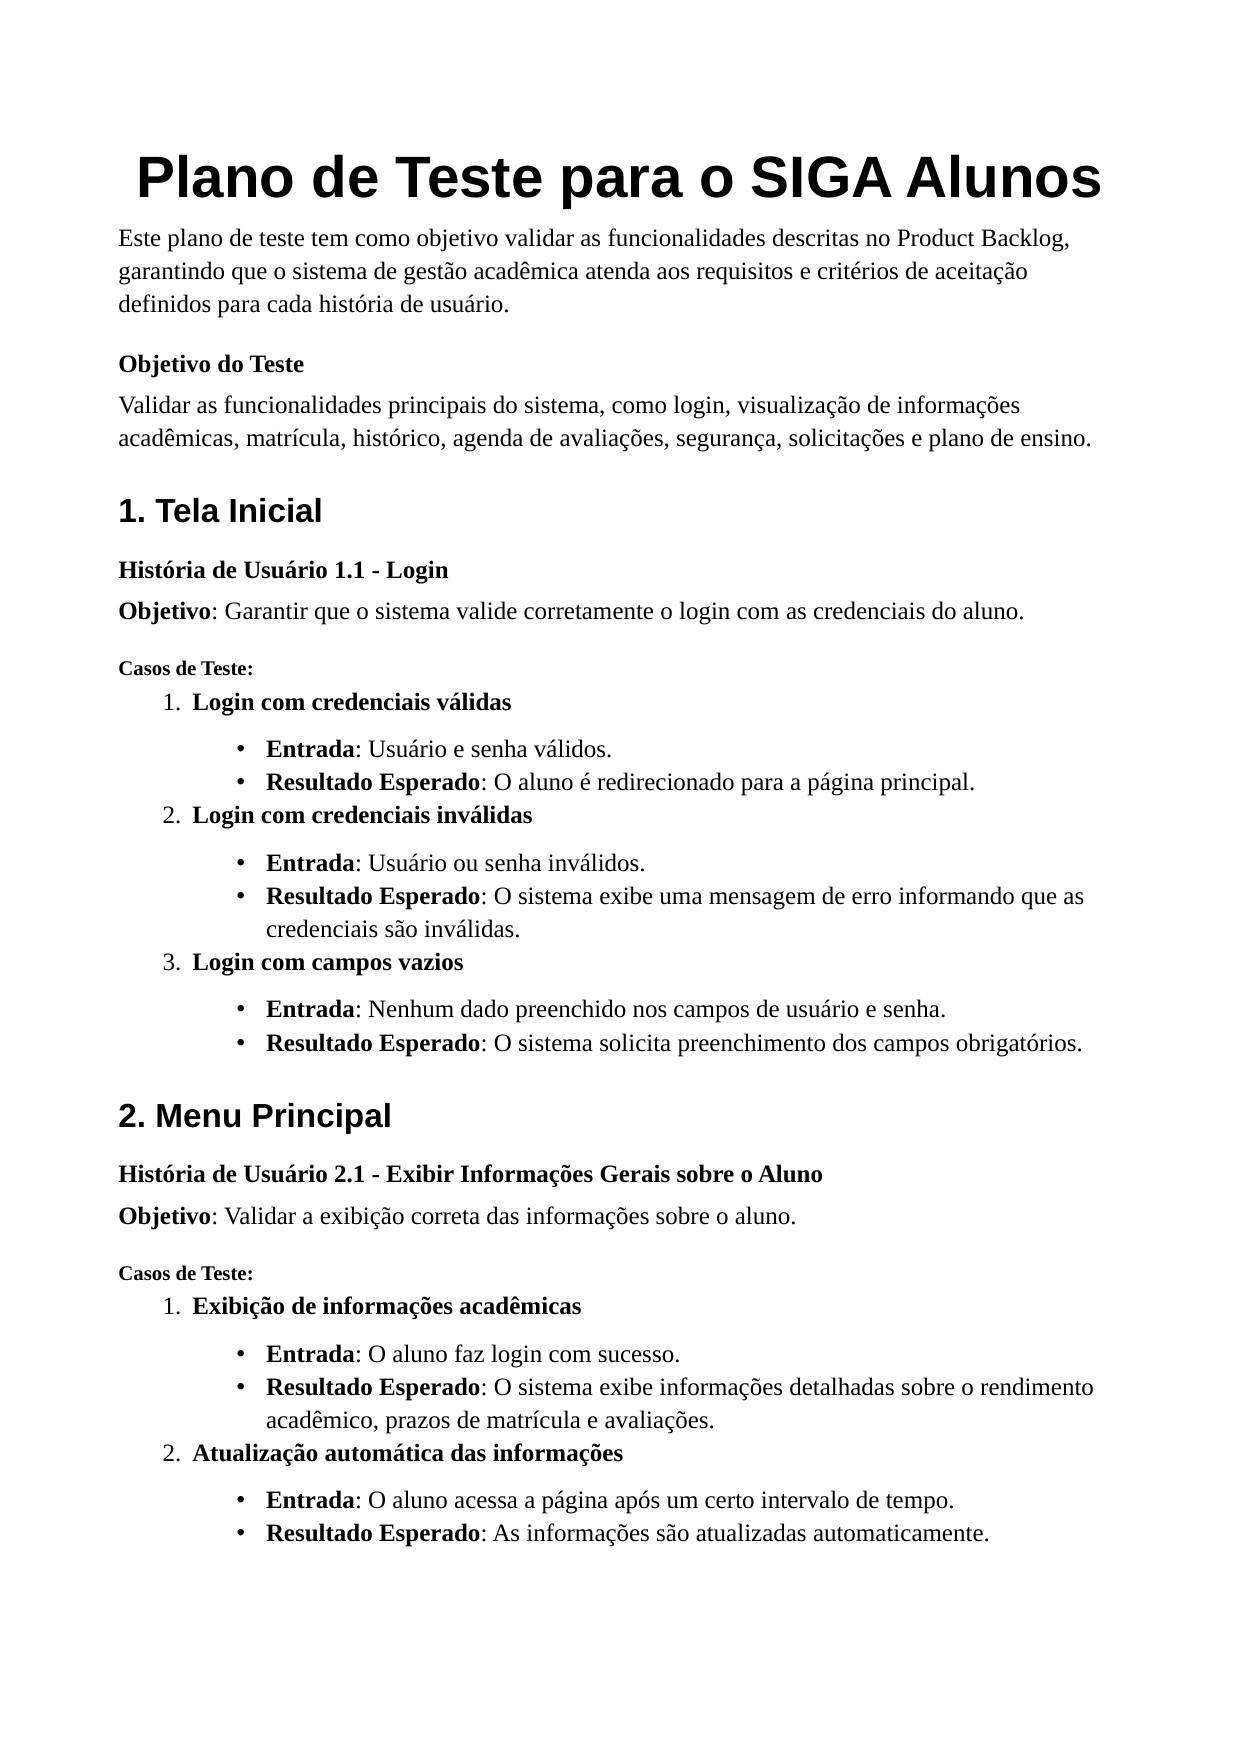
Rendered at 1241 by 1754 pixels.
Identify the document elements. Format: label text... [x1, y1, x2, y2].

title Plano de Teste para o SIGA Alunos [118, 143, 1122, 210]
list Login com campos vazios [162, 947, 1122, 976]
subtitle 1. Tela Inicial [118, 492, 1122, 530]
text Este plano de teste tem como objetivo validar as funcionalidades descritas no Product Backlog, garantindo que o sistema de gestão acadêmica atenda aos requisitos e critérios de aceitação definidos para cada história de usuário. [118, 223, 1122, 317]
subtitle Casos de Teste: [118, 656, 1122, 680]
subtitle Casos de Teste: [118, 1261, 1122, 1285]
text Objetivo: Garantir que o sistema valide corretamente o login com as credenciais do aluno. [118, 596, 1122, 625]
list Exibição de informações acadêmicas [162, 1291, 1122, 1320]
subtitle Objetivo do Teste [118, 349, 1122, 378]
list Resultado Esperado: O sistema exibe informações detalhadas sobre o rendimento acadêmico, prazos de matrícula e avaliações. [236, 1372, 1122, 1433]
subtitle 2. Menu Principal [118, 1096, 1122, 1134]
list Entrada: Usuário ou senha inválidos. [236, 848, 1122, 877]
list Resultado Esperado: O sistema solicita preenchimento dos campos obrigatórios. [236, 1028, 1122, 1056]
list Login com credenciais inválidas [162, 800, 1122, 829]
list Atualização automática das informações [162, 1438, 1122, 1467]
list Entrada: Nenhum dado preenchido nos campos de usuário e senha. [236, 994, 1122, 1023]
list Login com credenciais válidas [162, 687, 1122, 715]
subtitle História de Usuário 1.1 - Login [118, 555, 1122, 584]
list Entrada: O aluno faz login com sucesso. [236, 1339, 1122, 1367]
text Validar as funcionalidades principais do sistema, como login, visualização de informações acadêmicas, matrícula, histórico, agenda de avaliações, segurança, solicitações e plano de ensino. [118, 390, 1122, 452]
list Entrada: Usuário e senha válidos. [236, 734, 1122, 763]
list Entrada: O aluno acessa a página após um certo intervalo de tempo. [236, 1485, 1122, 1514]
text Objetivo: Validar a exibição correta das informações sobre o aluno. [118, 1201, 1122, 1229]
subtitle História de Usuário 2.1 - Exibir Informações Gerais sobre o Aluno [118, 1159, 1122, 1188]
list Resultado Esperado: As informações são atualizadas automaticamente. [236, 1518, 1122, 1547]
list Resultado Esperado: O aluno é redirecionado para a página principal. [236, 767, 1122, 796]
list Resultado Esperado: O sistema exibe uma mensagem de erro informando que as credenciais são inválidas. [236, 881, 1122, 943]
